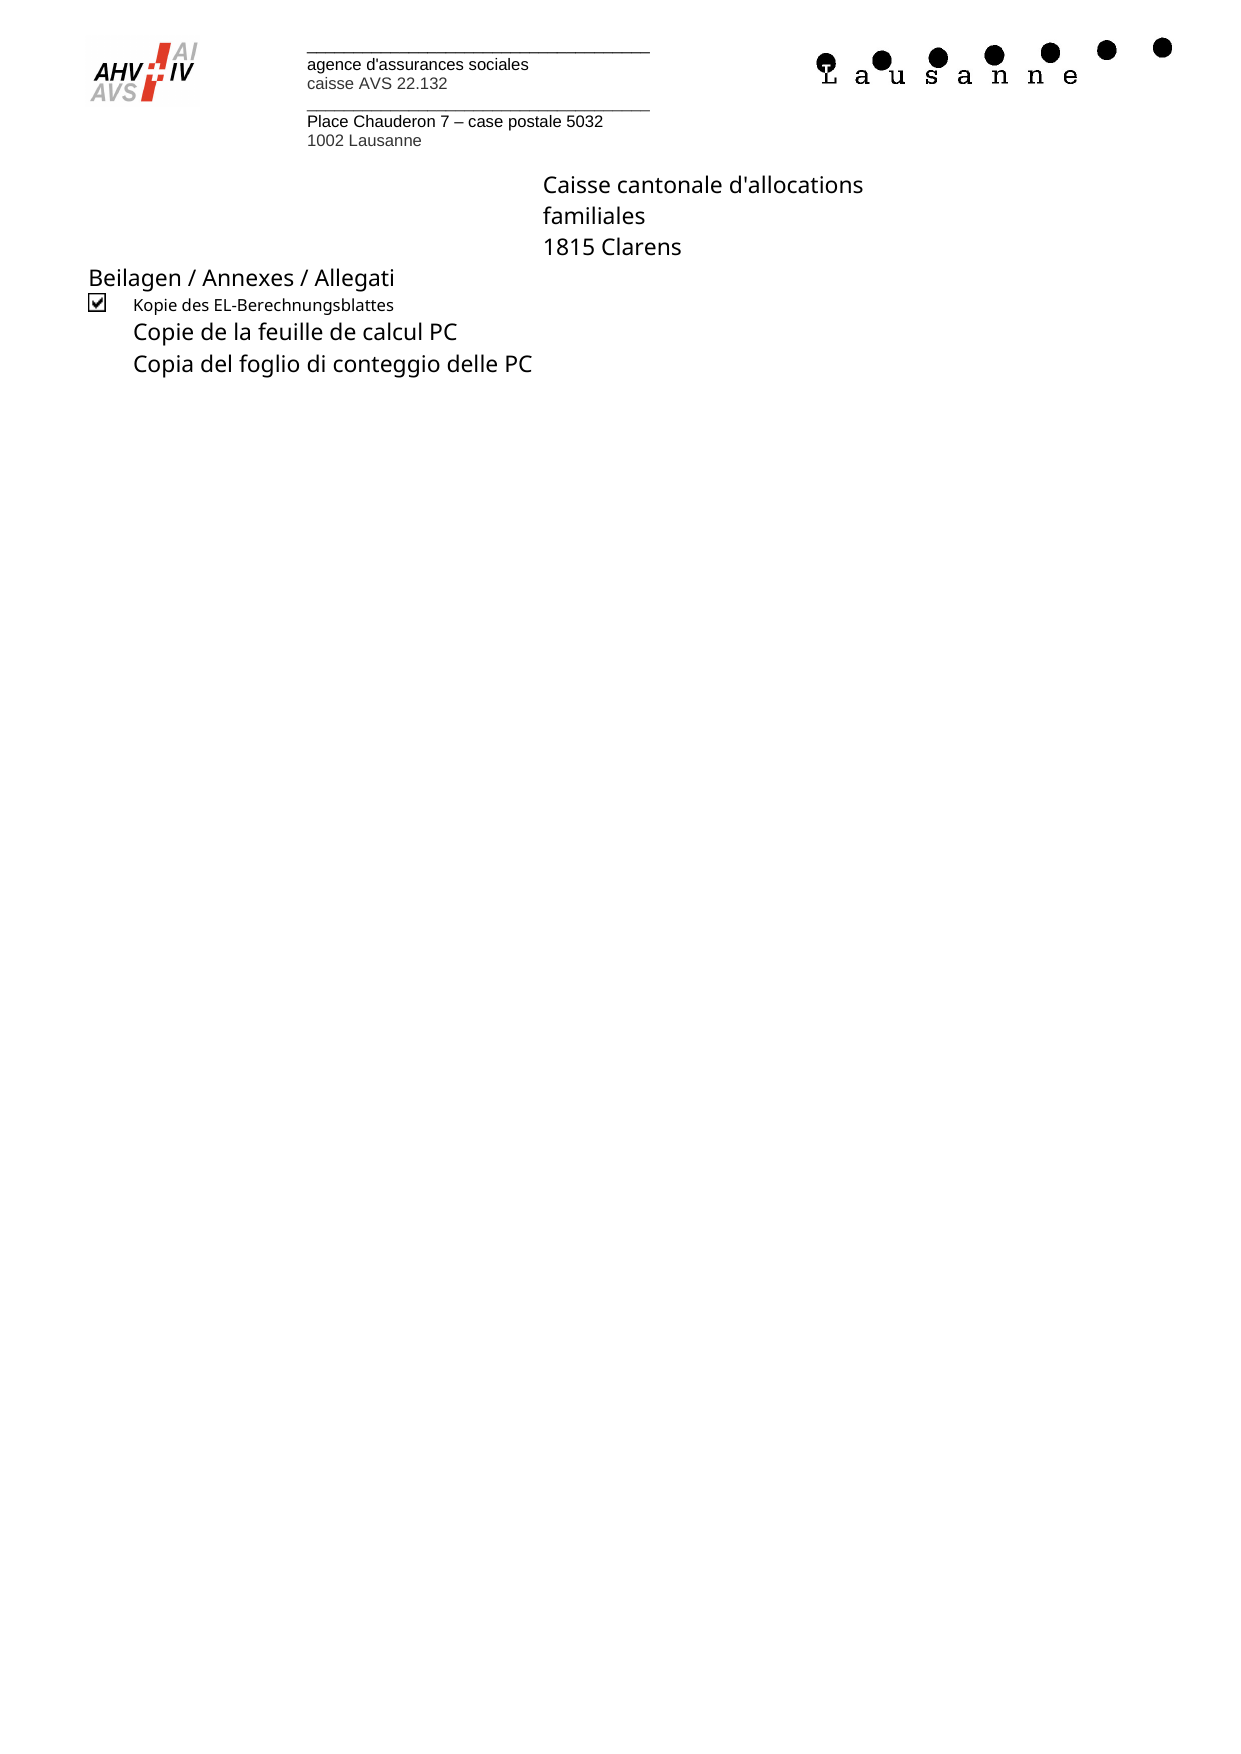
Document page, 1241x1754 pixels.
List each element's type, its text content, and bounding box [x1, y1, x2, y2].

table_cell [918, 179, 1158, 262]
picture [88, 293, 106, 312]
picture [808, 35, 1176, 88]
table_cell Caisse cantonale d'allocations familiales 1815 Clarens [535, 179, 917, 262]
table_cell [81, 179, 440, 262]
table_cell Beilagen / Annexes / Allegati [81, 262, 1158, 293]
table_cell [81, 294, 126, 379]
picture [85, 35, 200, 107]
table_cell Kopie des EL-Berechnungsblattes Copie de la feuille de calcul PC Copia del foglio di conteggio delle PC [126, 294, 1158, 379]
table_cell [440, 179, 535, 262]
